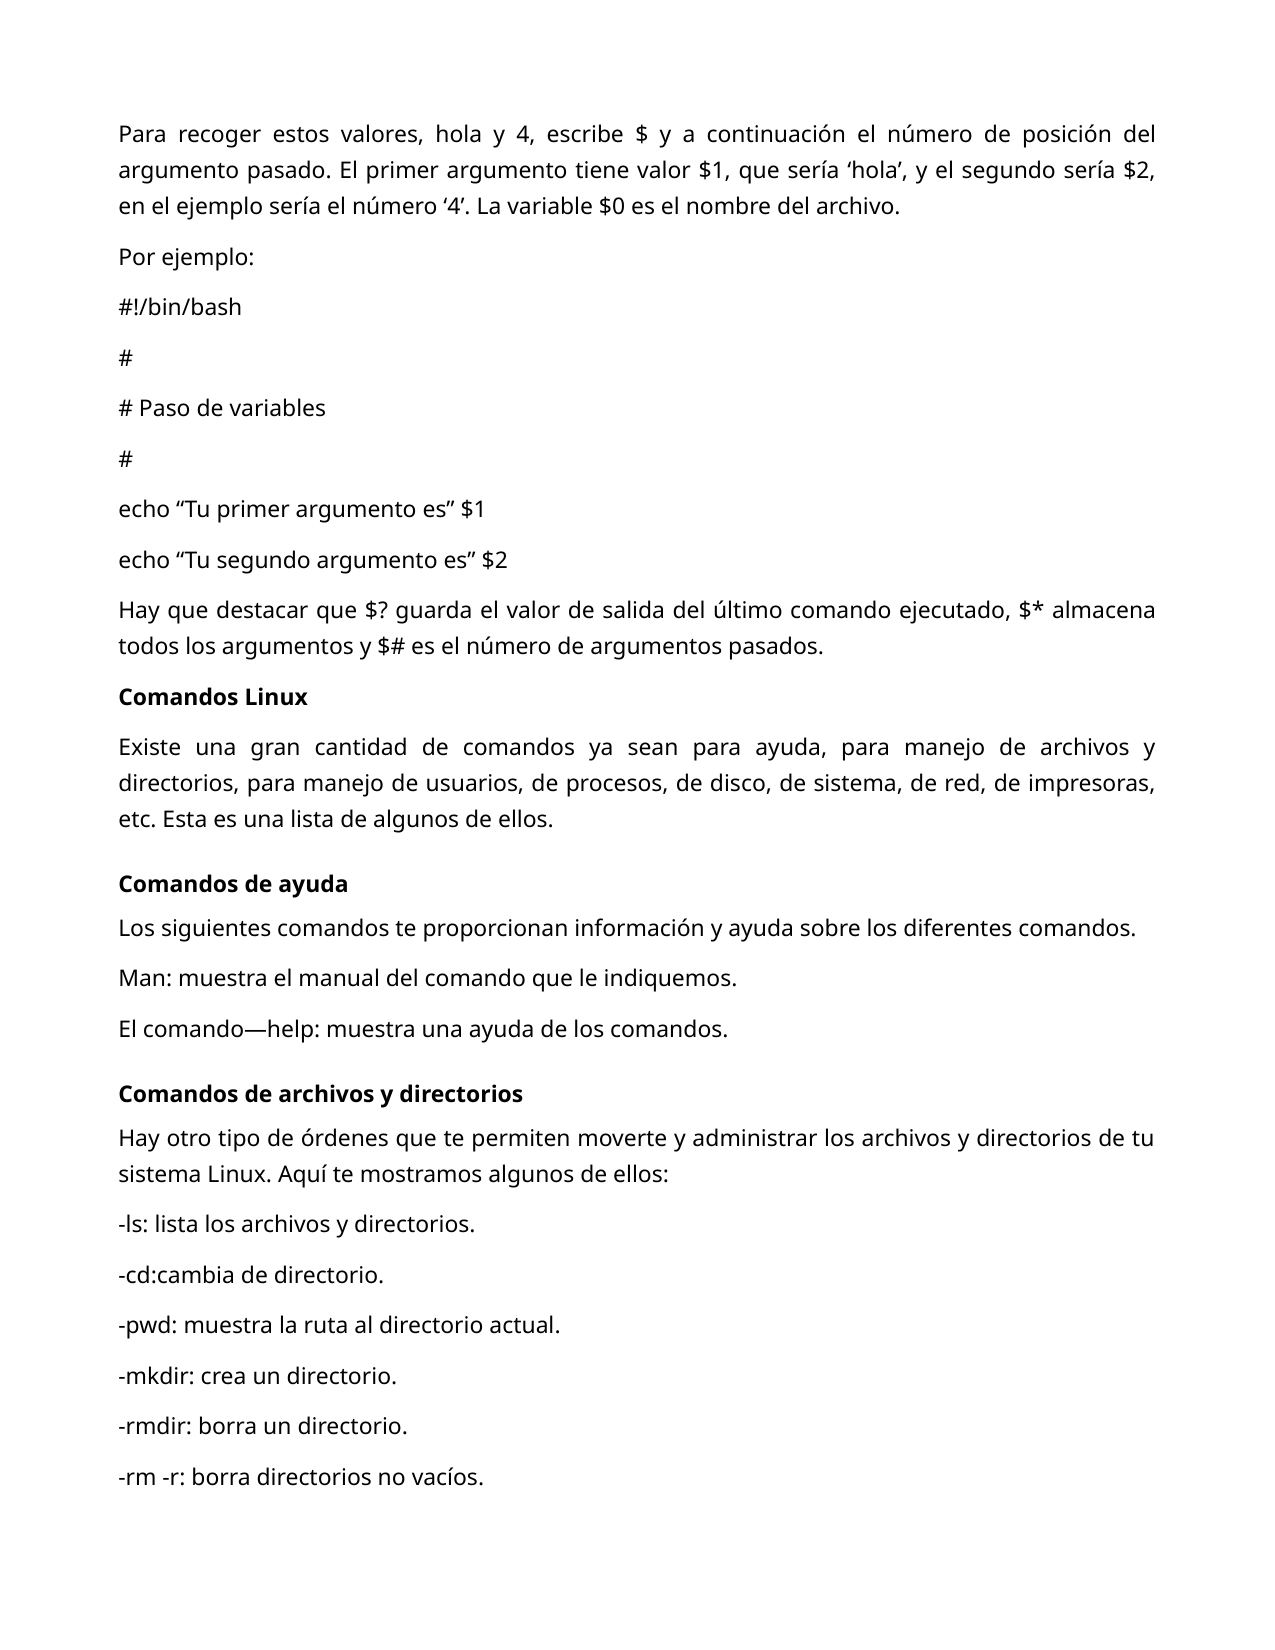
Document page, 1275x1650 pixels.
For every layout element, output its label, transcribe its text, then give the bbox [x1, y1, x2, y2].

subtitle Comandos de ayuda [118, 868, 1157, 899]
text # [118, 342, 1157, 373]
text Hay que destacar que $? guarda el valor de salida del último comando ejecutado, $* almacena todos los argumentos y $# es el número de argumentos pasados. [118, 594, 1157, 661]
text Los siguientes comandos te proporcionan información y ayuda sobre los diferentes comandos. [118, 912, 1157, 943]
text -rm -r: borra directorios no vacíos. [118, 1461, 1157, 1492]
text -ls: lista los archivos y directorios. [118, 1208, 1157, 1239]
text Por ejemplo: [118, 241, 1157, 272]
text Existe una gran cantidad de comandos ya sean para ayuda, para manejo de archivos y directorios, para manejo de usuarios, de procesos, de disco, de sistema, de red, de impresoras, etc. Esta es una lista de algunos de ellos. [118, 731, 1157, 834]
text -pwd: muestra la ruta al directorio actual. [118, 1309, 1157, 1341]
text # Paso de variables [118, 392, 1157, 423]
text # [118, 443, 1157, 474]
text echo “Tu primer argumento es” $1 [118, 493, 1157, 524]
text El comando—help: muestra una ayuda de los comandos. [118, 1013, 1157, 1044]
text Comandos Linux [118, 681, 1157, 712]
text -rmdir: borra un directorio. [118, 1410, 1157, 1442]
text Hay otro tipo de órdenes que te permiten moverte y administrar los archivos y directorios de tu sistema Linux. Aquí te mostramos algunos de ellos: [118, 1122, 1157, 1189]
text Man: muestra el manual del comando que le indiquemos. [118, 962, 1157, 994]
text #!/bin/bash [118, 291, 1157, 322]
text echo “Tu segundo argumento es” $2 [118, 544, 1157, 575]
text -cd:cambia de directorio. [118, 1259, 1157, 1290]
text Para recoger estos valores, hola y 4, escribe $ y a continuación el número de posición del argumento pasado. El primer argumento tiene valor $1, que sería ‘hola’, y el segundo sería $2, en el ejemplo sería el número ‘4’. La variable $0 es el nombre del archivo. [118, 118, 1157, 221]
subtitle Comandos de archivos y directorios [118, 1078, 1157, 1109]
text -mkdir: crea un directorio. [118, 1360, 1157, 1391]
